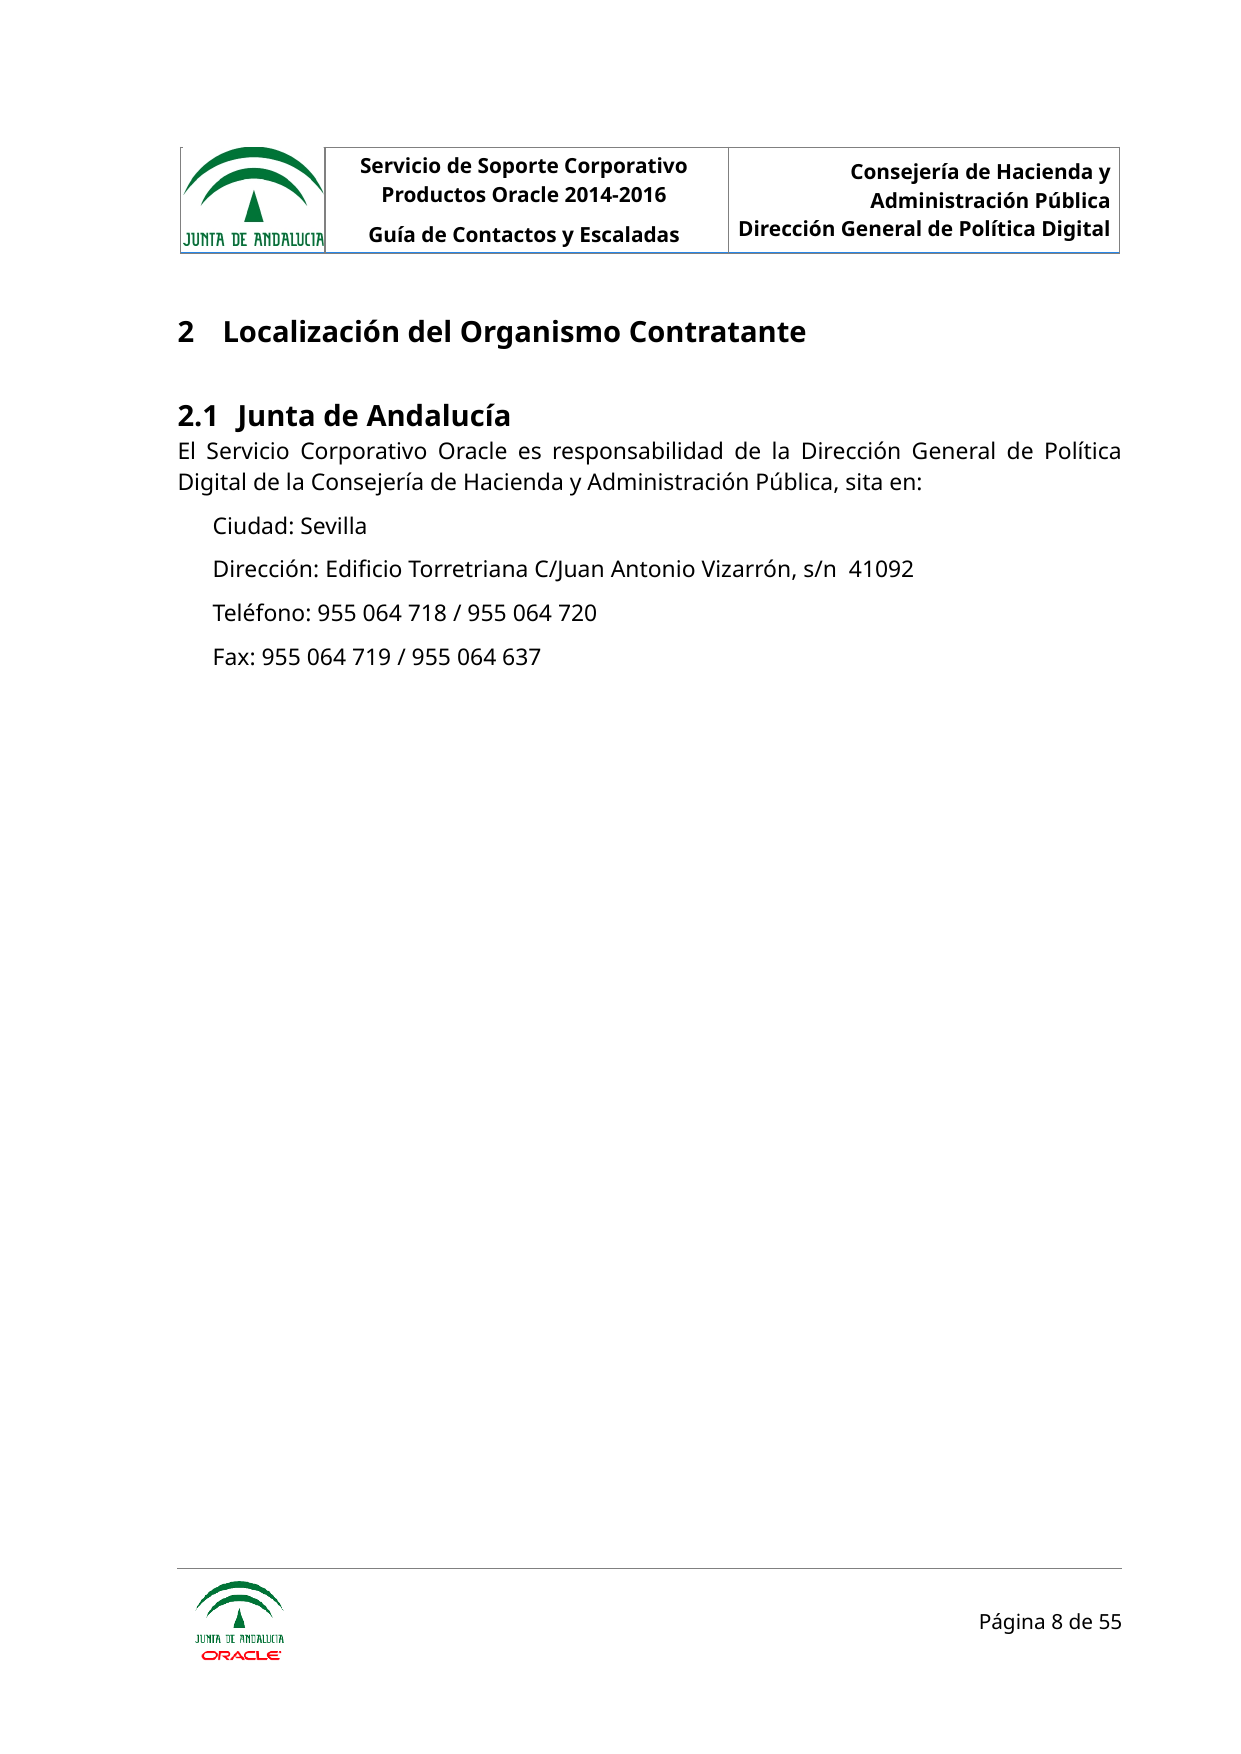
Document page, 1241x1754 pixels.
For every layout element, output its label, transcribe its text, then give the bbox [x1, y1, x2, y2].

subtitle Junta de Andalucía [177, 395, 1122, 434]
subtitle Localización del Organismo Contratante [177, 311, 1122, 351]
text Dirección: Edificio Torretriana C/Juan Antonio Vizarrón, s/n 41092 [177, 553, 1122, 584]
text El Servicio Corporativo Oracle es responsabilidad de la Dirección General de Política Digital de la Consejería de Hacienda y Administración Pública, sita en: [177, 434, 1122, 497]
text Teléfono: 955 064 718 / 955 064 720 [177, 597, 1122, 628]
picture [183, 147, 324, 246]
text Fax: 955 064 719 / 955 064 637 [177, 641, 1122, 672]
picture [193, 1581, 285, 1664]
text Ciudad: Sevilla [177, 509, 1122, 541]
